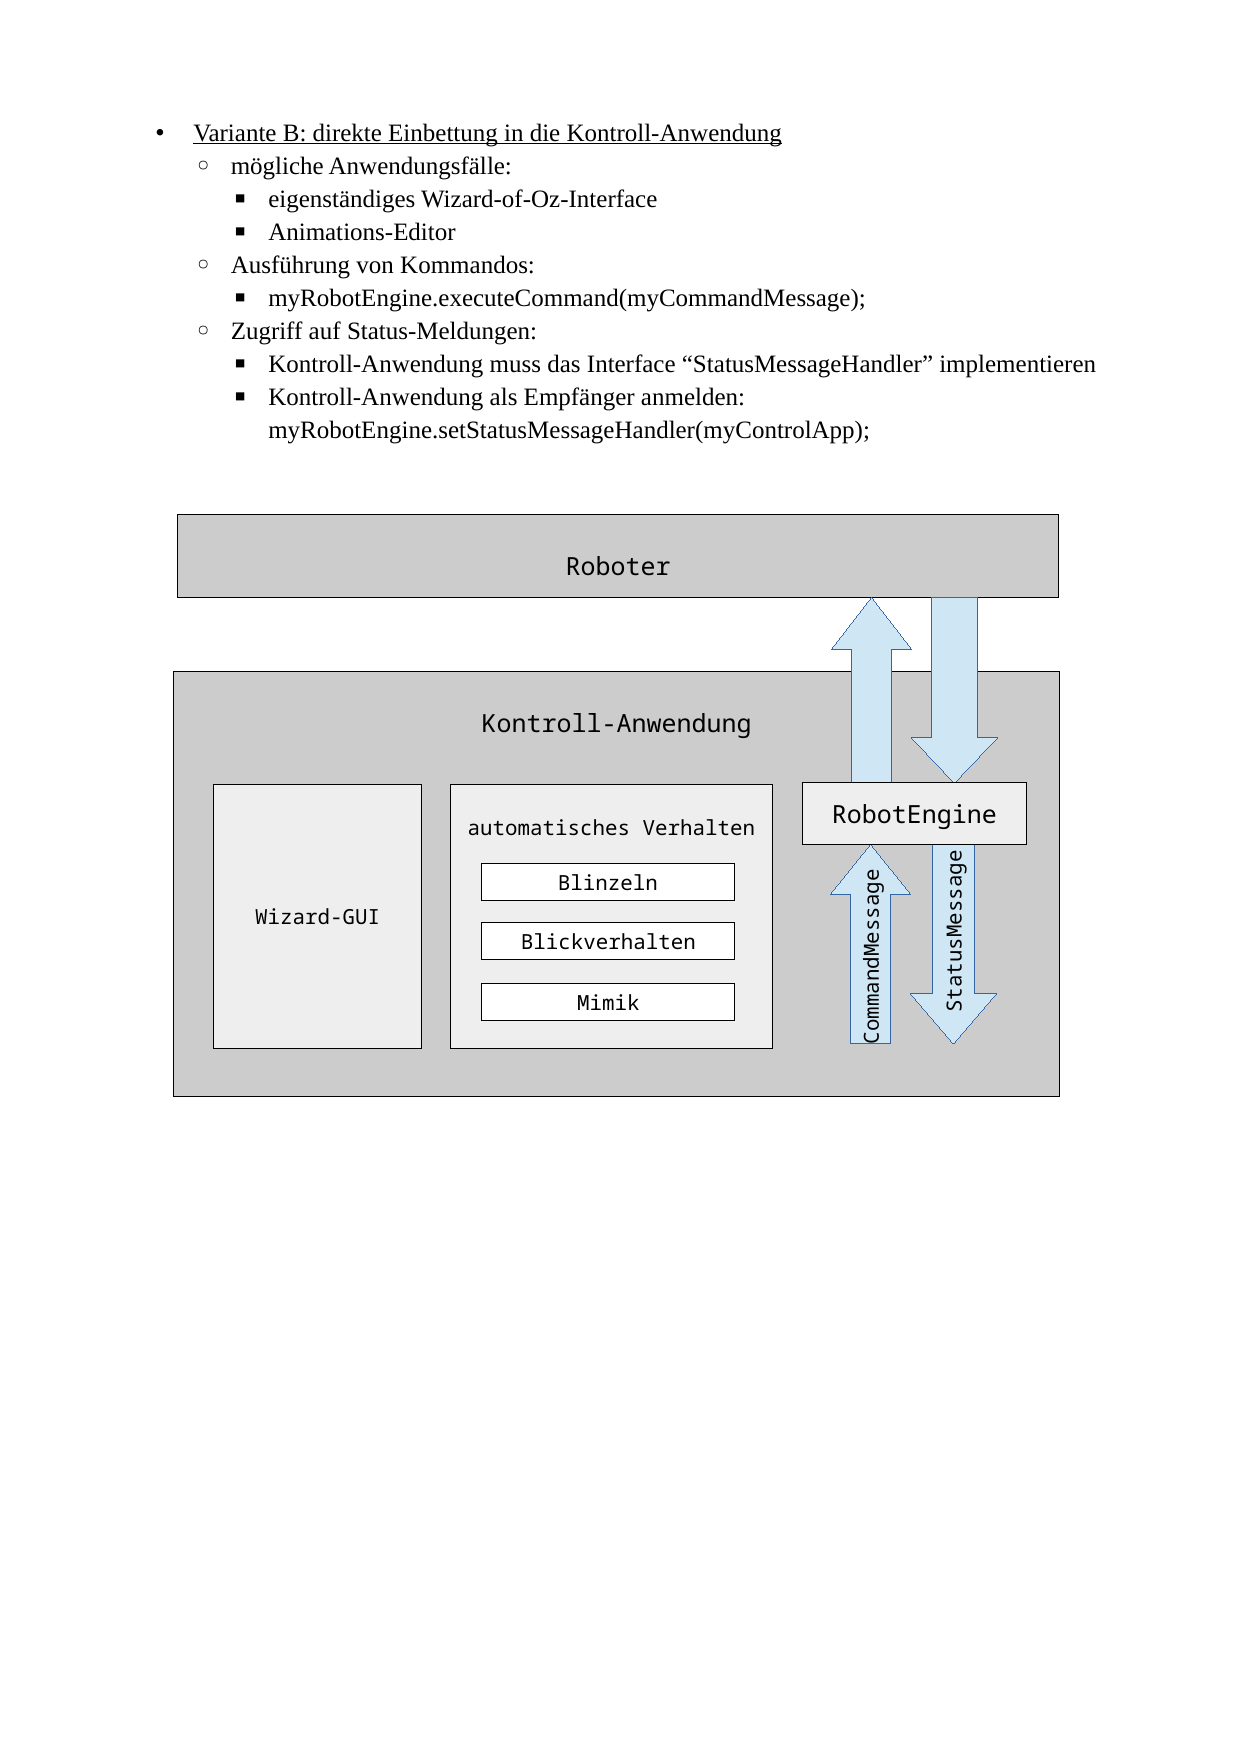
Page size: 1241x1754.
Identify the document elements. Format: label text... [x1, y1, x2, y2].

list Kontroll-Anwendung als Empfänger anmelden: myRobotEngine.setStatusMessageHandler(myControlApp); [231, 382, 1122, 444]
list Zugriff auf Status-Meldungen: [193, 316, 1122, 345]
list mögliche Anwendungsfälle: [193, 151, 1122, 180]
list Ausführung von Kommandos: [193, 250, 1122, 279]
list myRobotEngine.executeCommand(myCommandMessage); [231, 283, 1122, 312]
list Variante B: direkte Einbettung in die Kontroll-Anwendung [156, 118, 1122, 147]
list eigenständiges Wizard-of-Oz-Interface [231, 184, 1122, 213]
list Animations-Editor [231, 217, 1122, 246]
list Kontroll-Anwendung muss das Interface “StatusMessageHandler” implementieren [231, 349, 1122, 378]
